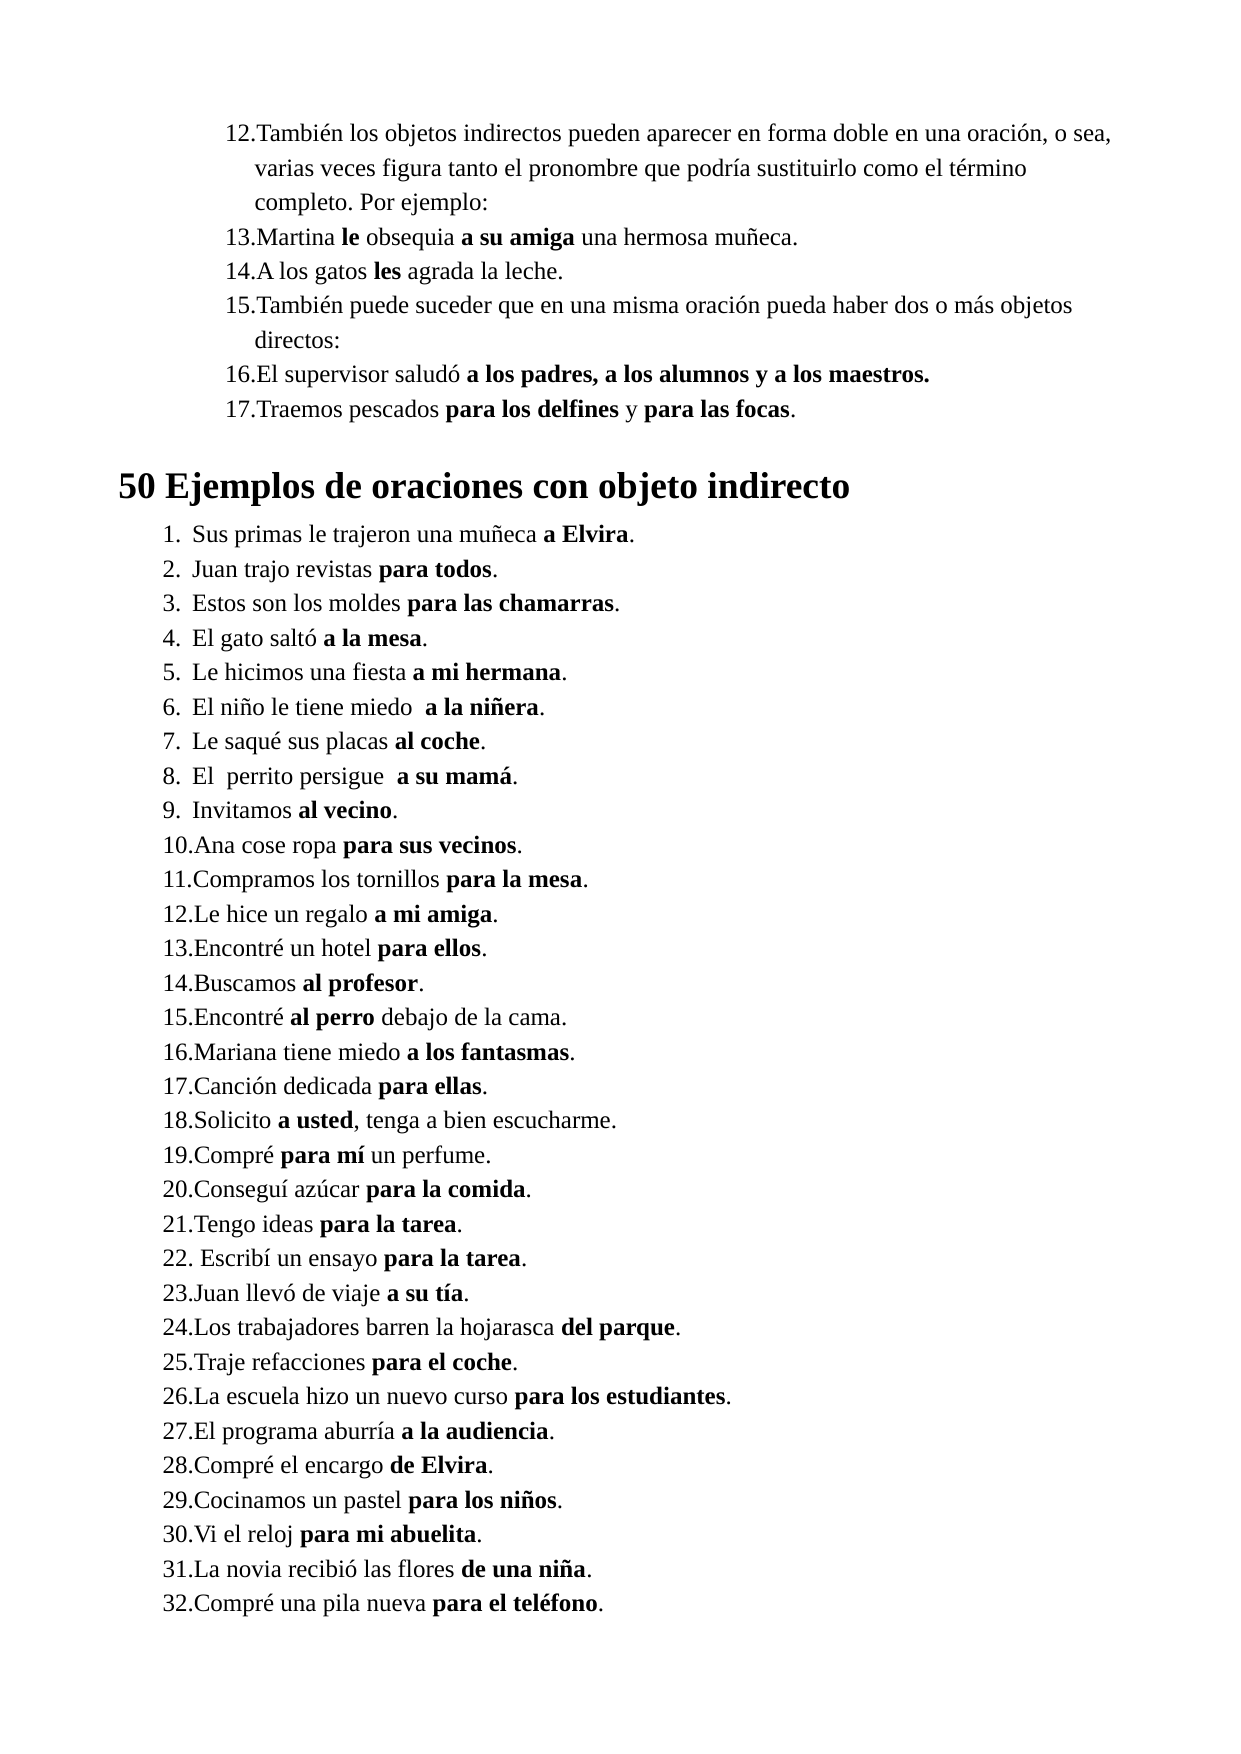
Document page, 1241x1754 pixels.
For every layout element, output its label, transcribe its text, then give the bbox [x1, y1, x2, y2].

list Sus primas le trajeron una muñeca a Elvira. [162, 519, 1122, 548]
list Buscamos al profesor. [162, 968, 1122, 996]
list Martina le obsequia a su amiga una hermosa muñeca. [225, 222, 1122, 250]
list También los objetos indirectos pueden aparecer en forma doble en una oración, o sea, varias veces figura tanto el pronombre que podría sustituirlo como el término completo. Por ejemplo: [225, 118, 1122, 216]
list Juan llevó de viaje a su tía. [162, 1278, 1122, 1307]
list Juan trajo revistas para todos. [162, 554, 1122, 583]
list Ana cose ropa para sus vecinos. [162, 830, 1122, 858]
list Traje refacciones para el coche. [162, 1347, 1122, 1376]
list Mariana tiene miedo a los fantasmas. [162, 1037, 1122, 1065]
list Compramos los tornillos para la mesa. [162, 864, 1122, 893]
list Le saqué sus placas al coche. [162, 726, 1122, 755]
list Tengo ideas para la tarea. [162, 1209, 1122, 1238]
list Solicito a usted, tenga a bien escucharme. [162, 1106, 1122, 1134]
list Vi el reloj para mi abuelita. [162, 1519, 1122, 1548]
list Compré el encargo de Elvira. [162, 1450, 1122, 1479]
list El supervisor saludó a los padres, a los alumnos y a los maestros. [225, 359, 1122, 388]
list Canción dedicada para ellas. [162, 1071, 1122, 1100]
list El niño le tiene miedo a la niñera. [162, 692, 1122, 721]
list Cocinamos un pastel para los niños. [162, 1485, 1122, 1514]
list El perrito persigue a su mamá. [162, 761, 1122, 789]
list También puede suceder que en una misma oración pueda haber dos o más objetos directos: [225, 291, 1122, 354]
list La novia recibió las flores de una niña. [162, 1554, 1122, 1583]
list Escribí un ensayo para la tarea. [162, 1243, 1122, 1272]
list Estos son los moldes para las chamarras. [162, 588, 1122, 617]
list La escuela hizo un nuevo curso para los estudiantes. [162, 1381, 1122, 1410]
list El programa aburría a la audiencia. [162, 1416, 1122, 1445]
list Invitamos al vecino. [162, 795, 1122, 824]
list El gato saltó a la mesa. [162, 623, 1122, 652]
list Compré para mí un perfume. [162, 1140, 1122, 1169]
list A los gatos les agrada la leche. [225, 256, 1122, 285]
list Encontré un hotel para ellos. [162, 933, 1122, 962]
list Conseguí azúcar para la comida. [162, 1174, 1122, 1203]
list Compré una pila nueva para el teléfono. [162, 1588, 1122, 1617]
list Los trabajadores barren la hojarasca del parque. [162, 1312, 1122, 1341]
subtitle 50 Ejemplos de oraciones con objeto indirecto [118, 464, 1122, 507]
list Traemos pescados para los delfines y para las focas. [225, 394, 1122, 423]
list Encontré al perro debajo de la cama. [162, 1002, 1122, 1031]
list Le hicimos una fiesta a mi hermana. [162, 657, 1122, 686]
list Le hice un regalo a mi amiga. [162, 899, 1122, 927]
